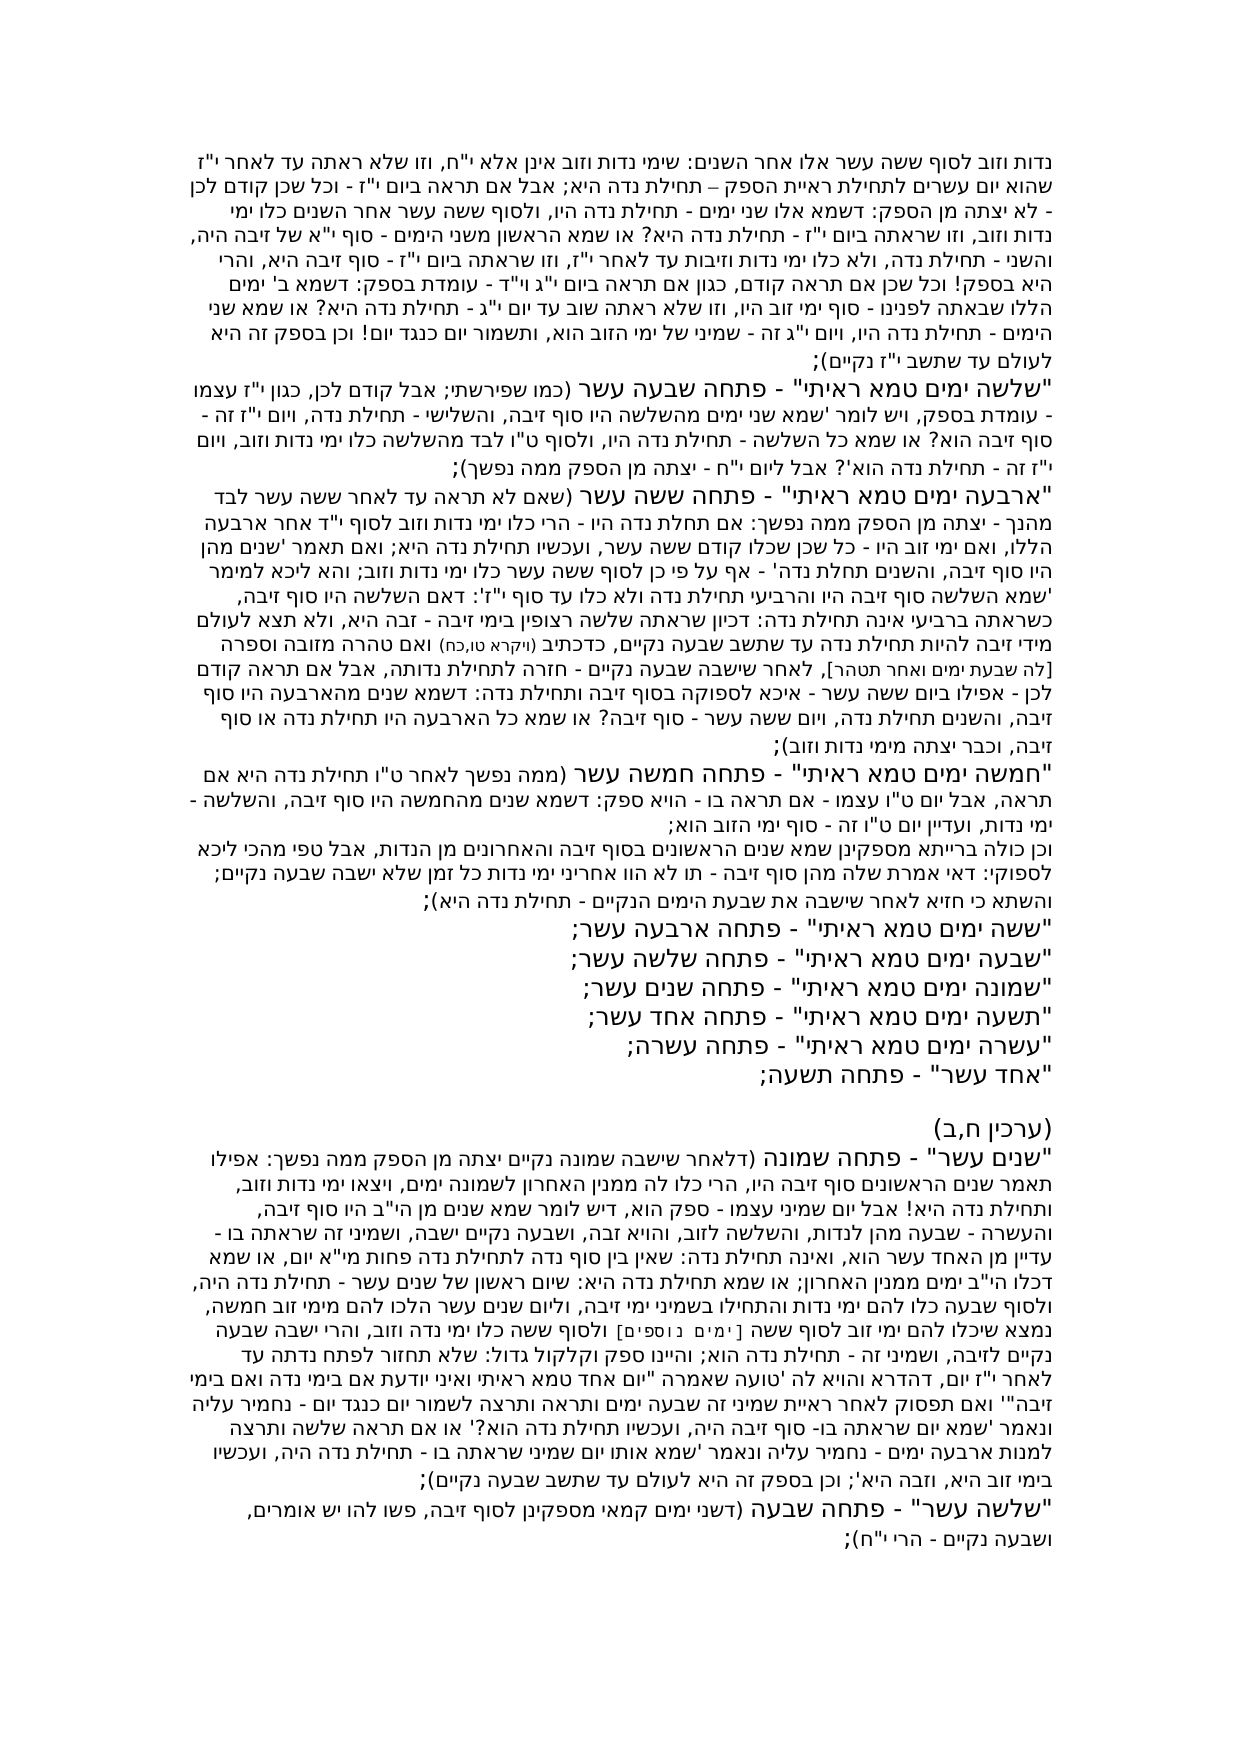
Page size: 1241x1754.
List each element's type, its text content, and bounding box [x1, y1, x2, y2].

text "שנים עשר" - פתחה שמונה (דלאחר שישבה שמונה נקיים יצתה מן הספק ממה נפשך: אפילו תאמר שנים הראשונים סוף זיבה היו, הרי כלו לה ממנין האחרון לשמונה ימים, ויצאו ימי נדות וזוב, ותחילת נדה היא! אבל יום שמיני עצמו - ספק הוא, דיש לומר שמא שנים מן הי"ב היו סוף זיבה, והעשרה - שבעה מהן לנדות, והשלשה לזוב, והויא זבה, ושבעה נקיים ישבה, ושמיני זה שראתה בו - עדיין מן האחד עשר הוא, ואינה תחילת נדה: שאין בין סוף נדה לתחילת נדה פחות מי"א יום, או שמא דכלו הי"ב ימים ממנין האחרון; או שמא תחילת נדה היא: שיום ראשון של שנים עשר - תחילת נדה היה, ולסוף שבעה כלו להם ימי נדות והתחילו בשמיני ימי זיבה, וליום שנים עשר הלכו להם מימי זוב חמשה, נמצא שיכלו להם ימי זוב לסוף ששה [ימים נוספים] ולסוף ששה כלו ימי נדה וזוב, והרי ישבה שבעה נקיים לזיבה, ושמיני זה - תחילת נדה הוא; והיינו ספק וקלקול גדול: שלא תחזור לפתח נדתה עד לאחר י"ז יום, דהדרא והויא לה 'טועה שאמרה "יום אחד טמא ראיתי ואיני יודעת אם בימי נדה ואם בימי זיבה"' ואם תפסוק לאחר ראיית שמיני זה שבעה ימים ותראה ותרצה לשמור יום כנגד יום - נחמיר עליה ונאמר 'שמא יום שראתה בו- סוף זיבה היה, ועכשיו תחילת נדה הוא?' או אם תראה שלשה ותרצה למנות ארבעה ימים - נחמיר עליה ונאמר 'שמא אותו יום שמיני שראתה בו - תחילת נדה היה, ועכשיו בימי זוב היא, וזבה היא'; וכן בספק זה היא לעולם עד שתשב שבעה נקיים); [187, 1143, 1053, 1494]
text נדות וזוב לסוף ששה עשר אלו אחר השנים: שימי נדות וזוב אינן אלא י"ח, וזו שלא ראתה עד לאחר י"ז שהוא יום עשרים לתחילת ראיית הספק – תחילת נדה היא; אבל אם תראה ביום י"ז - וכל שכן קודם לכן - לא יצתה מן הספק: דשמא אלו שני ימים - תחילת נדה היו, ולסוף ששה עשר אחר השנים כלו ימי נדות וזוב, וזו שראתה ביום י"ז - תחילת נדה היא? או שמא הראשון משני הימים - סוף י"א של זיבה היה, והשני - תחילת נדה, ולא כלו ימי נדות וזיבות עד לאחר י"ז, וזו שראתה ביום י"ז - סוף זיבה היא, והרי היא בספק! וכל שכן אם תראה קודם, כגון אם תראה ביום י"ג וי"ד - עומדת בספק: דשמא ב' ימים הללו שבאתה לפנינו - סוף ימי זוב היו, וזו שלא ראתה שוב עד יום י"ג - תחילת נדה היא? או שמא שני הימים - תחילת נדה היו, ויום י"ג זה - שמיני של ימי הזוב הוא, ותשמור יום כנגד יום! וכן בספק זה היא לעולם עד שתשב י"ז נקיים); [187, 150, 1053, 374]
text "שמונה ימים טמא ראיתי" - פתחה שנים עשר; [187, 973, 1053, 1002]
text "ארבעה ימים טמא ראיתי" - פתחה ששה עשר (שאם לא תראה עד לאחר ששה עשר לבד מהנך - יצתה מן הספק ממה נפשך: אם תחלת נדה היו - הרי כלו ימי נדות וזוב לסוף י"ד אחר ארבעה הללו, ואם ימי זוב היו - כל שכן שכלו קודם ששה עשר, ועכשיו תחילת נדה היא; ואם תאמר 'שנים מהן היו סוף זיבה, והשנים תחלת נדה' - אף על פי כן לסוף ששה עשר כלו ימי נדות וזוב; והא ליכא למימר 'שמא השלשה סוף זיבה היו והרביעי תחילת נדה ולא כלו עד סוף י"ז': דאם השלשה היו סוף זיבה, כשראתה ברביעי אינה תחילת נדה: דכיון שראתה שלשה רצופין בימי זיבה - זבה היא, ולא תצא לעולם מידי זיבה להיות תחילת נדה עד שתשב שבעה נקיים, כדכתיב (ויקרא טו,כח) ואם טהרה מזובה וספרה [לה שבעת ימים ואחר תטהר], לאחר שישבה שבעה נקיים - חזרה לתחילת נדותה, אבל אם תראה קודם לכן - אפילו ביום ששה עשר - איכא לספוקה בסוף זיבה ותחילת נדה: דשמא שנים מהארבעה היו סוף זיבה, והשנים תחילת נדה, ויום ששה עשר - סוף זיבה? או שמא כל הארבעה היו תחילת נדה או סוף זיבה, וכבר יצתה מימי נדות וזוב); [187, 481, 1053, 759]
text "ששה ימים טמא ראיתי" - פתחה ארבעה עשר; [187, 915, 1053, 944]
text "שלשה עשר" - פתחה שבעה (דשני ימים קמאי מספקינן לסוף זיבה, פשו להו יש אומרים, ושבעה נקיים - הרי י"ח); [187, 1494, 1053, 1552]
text "שבעה ימים טמא ראיתי" - פתחה שלשה עשר; [187, 944, 1053, 973]
text וכן כולה ברייתא מספקינן שמא שנים הראשונים בסוף זיבה והאחרונים מן הנדות, אבל טפי מהכי ליכא לספוקי: דאי אמרת שלה מהן סוף זיבה - תו לא הוו אחריני ימי נדות כל זמן שלא ישבה שבעה נקיים; והשתא כי חזיא לאחר שישבה את שבעת הימים הנקיים - תחילת נדה היא); [187, 837, 1053, 915]
text (ערכין ח,ב) [187, 1114, 1053, 1143]
text "שלשה ימים טמא ראיתי" - פתחה שבעה עשר (כמו שפירשתי; אבל קודם לכן, כגון י"ז עצמו - עומדת בספק, ויש לומר 'שמא שני ימים מהשלשה היו סוף זיבה, והשלישי - תחילת נדה, ויום י"ז זה - סוף זיבה הוא? או שמא כל השלשה - תחילת נדה היו, ולסוף ט"ו לבד מהשלשה כלו ימי נדות וזוב, ויום י"ז זה - תחילת נדה הוא'? אבל ליום י"ח - יצתה מן הספק ממה נפשך); [187, 374, 1053, 481]
text "עשרה ימים טמא ראיתי" - פתחה עשרה; [187, 1031, 1053, 1061]
text "אחד עשר" - פתחה תשעה; [187, 1061, 1053, 1090]
text "חמשה ימים טמא ראיתי" - פתחה חמשה עשר (ממה נפשך לאחר ט"ו תחילת נדה היא אם תראה, אבל יום ט"ו עצמו - אם תראה בו - הויא ספק: דשמא שנים מהחמשה היו סוף זיבה, והשלשה - ימי נדות, ועדיין יום ט"ו זה - סוף ימי הזוב הוא; [187, 759, 1053, 837]
text "תשעה ימים טמא ראיתי" - פתחה אחד עשר; [187, 1002, 1053, 1031]
